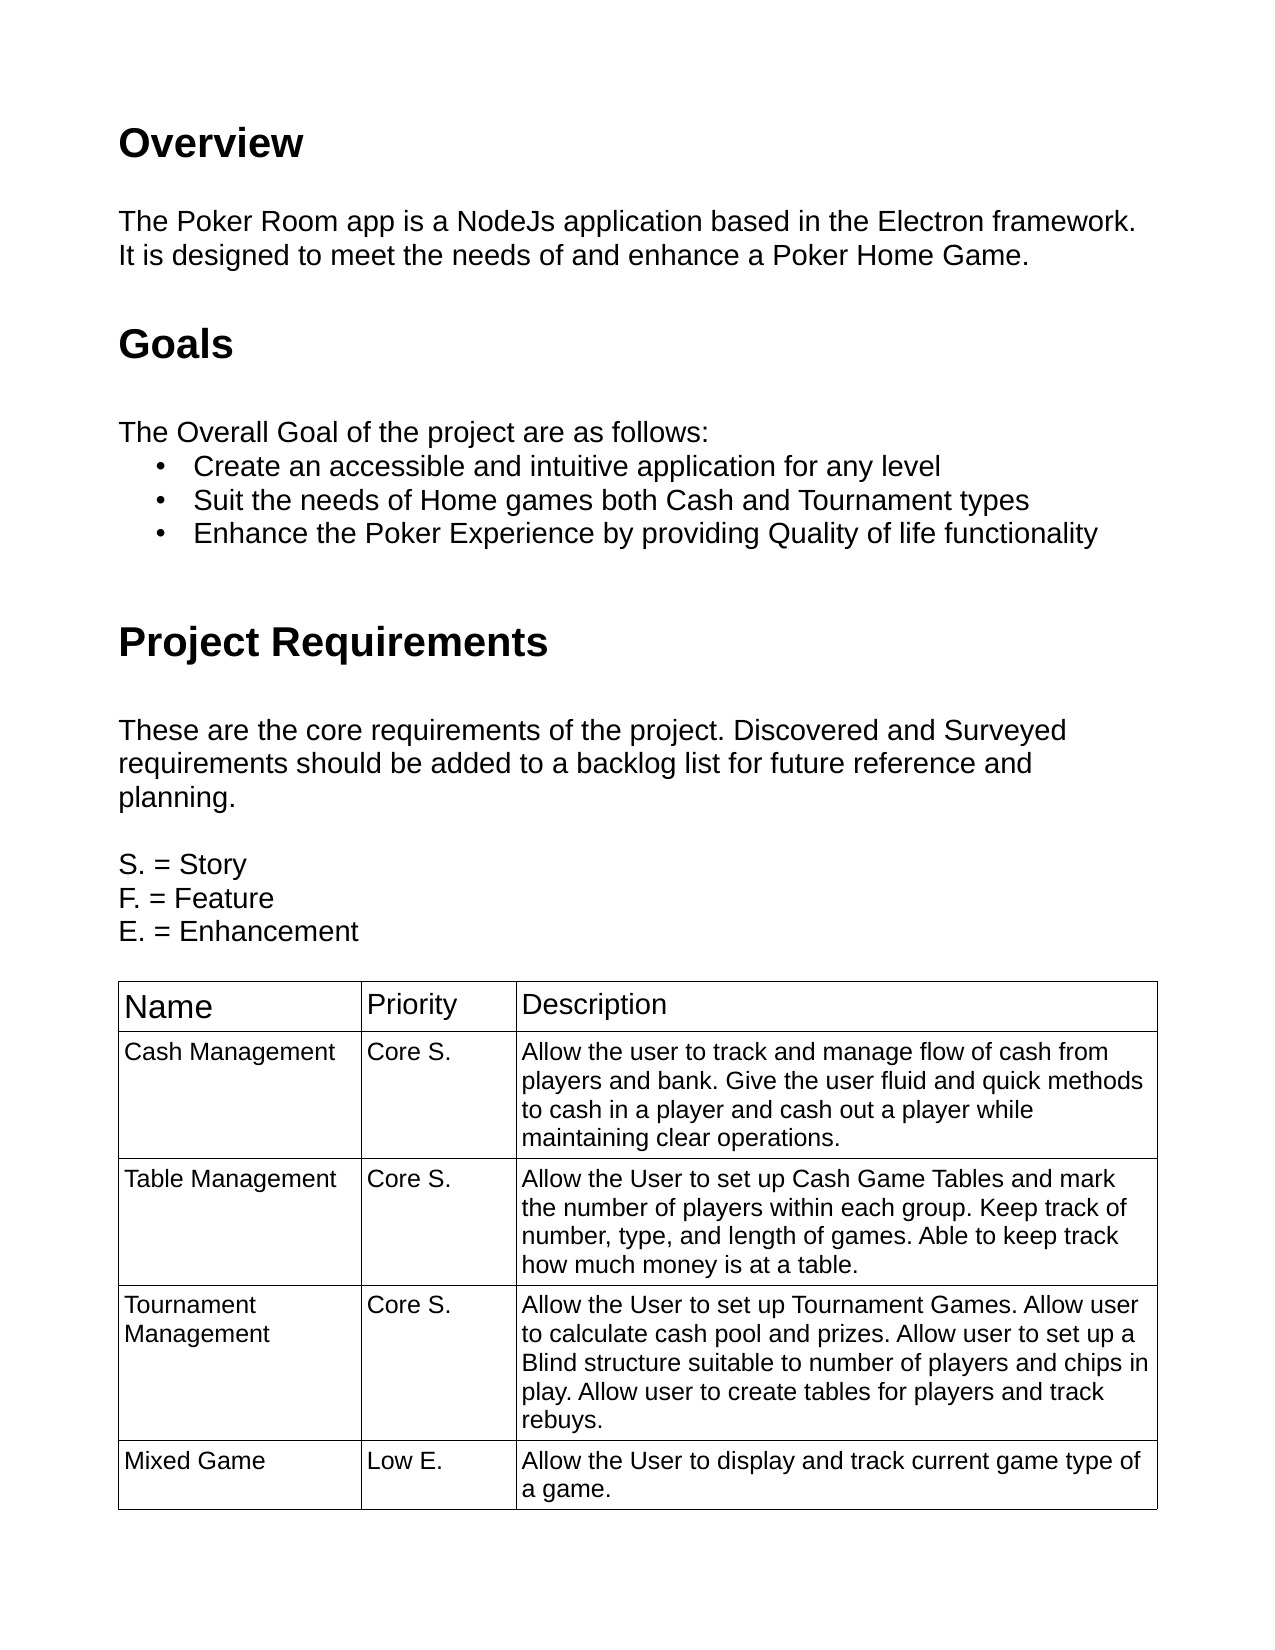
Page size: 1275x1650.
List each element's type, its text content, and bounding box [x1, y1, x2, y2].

list Suit the needs of Home games both Cash and Tournament types [156, 483, 1157, 516]
text The Poker Room app is a NodeJs application based in the Electron framework. It is designed to meet the needs of and enhance a Poker Home Game. [118, 204, 1157, 272]
table_cell Allow the User to set up Cash Game Tables and mark the number of players within each group. Keep track of number, type, and length of games. Able to keep track how much money is at a table. [517, 1159, 1157, 1284]
text Goals [118, 319, 1157, 367]
table_cell Core S. [362, 1032, 516, 1158]
text S. = Story [118, 847, 1157, 881]
list Enhance the Poker Experience by providing Quality of life functionality [156, 516, 1157, 550]
table_cell Allow the User to set up Tournament Games. Allow user to calculate cash pool and prizes. Allow user to set up a Blind structure suitable to number of players and chips in play. Allow user to create tables for players and track rebuys. [517, 1286, 1157, 1440]
table_cell Low E. [362, 1441, 516, 1509]
table_cell Mixed Game [119, 1441, 361, 1509]
text E. = Enhancement [118, 914, 1157, 948]
table_cell Core S. [362, 1286, 516, 1440]
table_header Name [119, 982, 361, 1031]
text Project Requirements [118, 617, 1157, 665]
text The Overall Goal of the project are as follows: [118, 415, 1157, 449]
table_cell Cash Management [119, 1032, 361, 1158]
list Create an accessible and intuitive application for any level [156, 449, 1157, 483]
table_header Priority [362, 982, 516, 1031]
table_cell Allow the User to display and track current game type of a game. [517, 1441, 1157, 1509]
table_cell Allow the user to track and manage flow of cash from players and bank. Give the user fluid and quick methods to cash in a player and cash out a player while maintaining clear operations. [517, 1032, 1157, 1158]
table_cell Core S. [362, 1159, 516, 1284]
table_cell Table Management [119, 1159, 361, 1284]
table_cell Tournament Management [119, 1286, 361, 1440]
text F. = Feature [118, 881, 1157, 914]
text These are the core requirements of the project. Discovered and Surveyed requirements should be added to a backlog list for future reference and planning. [118, 713, 1157, 814]
table_header Description [517, 982, 1157, 1031]
text Overview [118, 118, 1157, 166]
